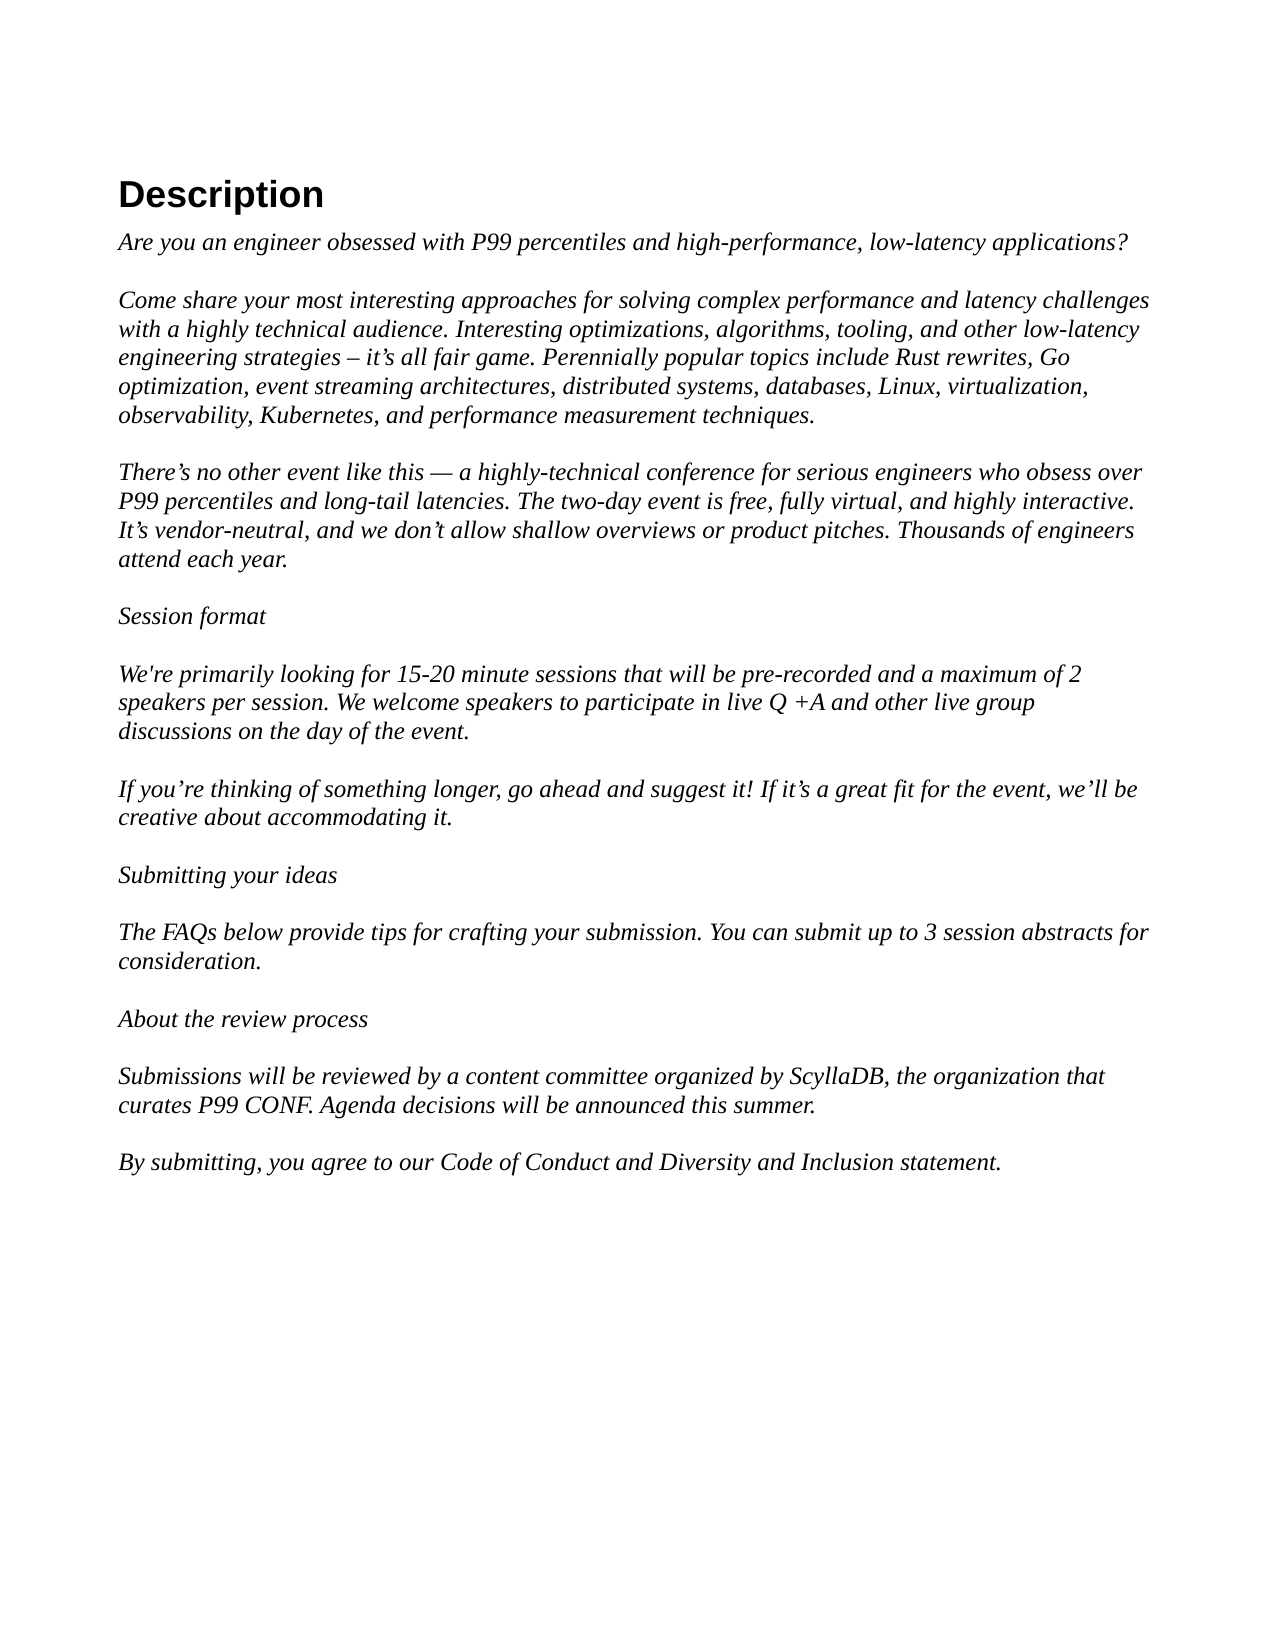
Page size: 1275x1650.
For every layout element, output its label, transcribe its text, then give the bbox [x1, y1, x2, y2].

text The FAQs below provide tips for crafting your submission. You can submit up to 3 session abstracts for consideration. [118, 917, 1157, 975]
text Are you an engineer obsessed with P99 percentiles and high-performance, low-latency applications? [118, 227, 1157, 256]
text By submitting, you agree to our Code of Conduct and Diversity and Inclusion statement. [118, 1147, 1157, 1176]
subtitle Description [118, 172, 1157, 215]
text Session format [118, 601, 1157, 630]
text About the review process [118, 1004, 1157, 1032]
text Submissions will be reviewed by a content committee organized by ScyllaDB, the organization that curates P99 CONF. Agenda decisions will be announced this summer. [118, 1061, 1157, 1119]
text Come share your most interesting approaches for solving complex performance and latency challenges with a highly technical audience. Interesting optimizations, algorithms, tooling, and other low-latency engineering strategies – it’s all fair game. Perennially popular topics include Rust rewrites, Go optimization, event streaming architectures, distributed systems, databases, Linux, virtualization, observability, Kubernetes, and performance measurement techniques. [118, 285, 1157, 429]
text There’s no other event like this — a highly-technical conference for serious engineers who obsess over P99 percentiles and long-tail latencies. The two-day event is free, fully virtual, and highly interactive. It’s vendor-neutral, and we don’t allow shallow overviews or product pitches. Thousands of engineers attend each year. [118, 457, 1157, 572]
text If you’re thinking of something longer, go ahead and suggest it! If it’s a great fit for the event, we’ll be creative about accommodating it. [118, 774, 1157, 831]
text We're primarily looking for 15-20 minute sessions that will be pre-recorded and a maximum of 2 speakers per session. We welcome speakers to participate in live Q +A and other live group discussions on the day of the event. [118, 659, 1157, 745]
text Submitting your ideas [118, 860, 1157, 889]
